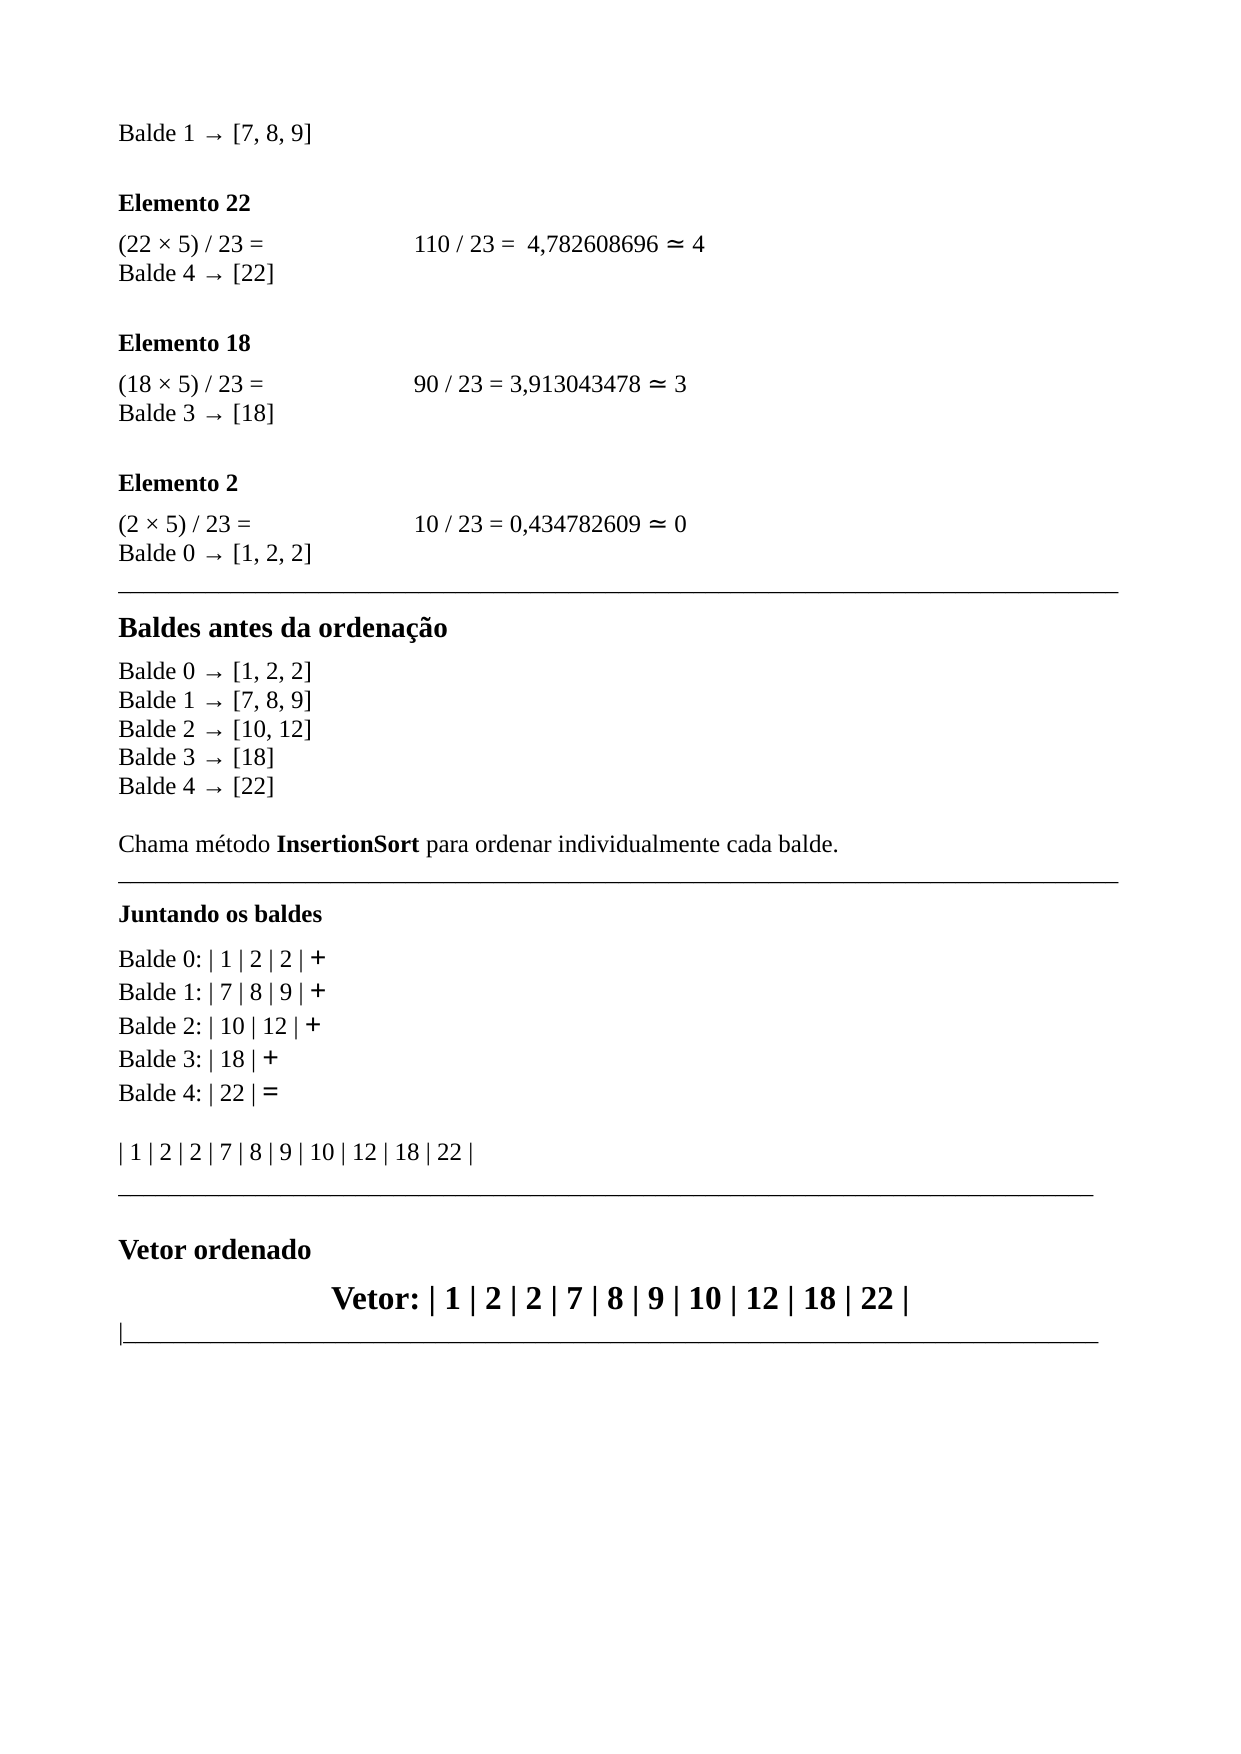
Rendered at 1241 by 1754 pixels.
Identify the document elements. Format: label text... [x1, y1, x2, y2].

subtitle Baldes antes da ordenação [118, 610, 1122, 644]
text Vetor: | 1 | 2 | 2 | 7 | 8 | 9 | 10 | 12 | 18 | 22 | [118, 1278, 1122, 1317]
text (18 × 5) / 23 = 90 / 23 = 3,913043478 ≃ 3 [118, 369, 1122, 398]
subtitle Juntando os baldes [118, 899, 1122, 927]
text Balde 4: | 22 | = [118, 1074, 1122, 1108]
text Balde 1: | 7 | 8 | 9 | + [118, 973, 1122, 1007]
text | 1 | 2 | 2 | 7 | 8 | 9 | 10 | 12 | 18 | 22 |______________________________________________________________________________ [118, 1137, 1122, 1199]
subtitle Elemento 2 [118, 468, 1122, 497]
subtitle Vetor ordenado [118, 1232, 1122, 1266]
text Balde 4 → [22] [118, 258, 1122, 287]
text Balde 4 → [22] [118, 771, 1122, 800]
text Balde 3: | 18 | + [118, 1041, 1122, 1074]
text Balde 1 → [7, 8, 9] [118, 685, 1122, 714]
text (2 × 5) / 23 = 10 / 23 = 0,434782609 ≃ 0 [118, 509, 1122, 538]
subtitle Elemento 18 [118, 328, 1122, 357]
subtitle Elemento 22 [118, 188, 1122, 217]
text Balde 0 → [1, 2, 2] [118, 538, 1122, 567]
text Balde 2: | 10 | 12 | + [118, 1007, 1122, 1041]
text Balde 0: | 1 | 2 | 2 | + [118, 940, 1122, 973]
text Balde 2 → [10, 12] [118, 714, 1122, 742]
text Balde 0 → [1, 2, 2] [118, 656, 1122, 685]
text Balde 3 → [18] [118, 398, 1122, 427]
text ________________________________________________________________________________ [118, 567, 1122, 596]
text Balde 3 → [18] [118, 742, 1122, 771]
text Balde 1 → [7, 8, 9] [118, 118, 1122, 147]
text |______________________________________________________________________________ [118, 1317, 1122, 1346]
text (22 × 5) / 23 = 110 / 23 = 4,782608696 ≃ 4 [118, 229, 1122, 258]
text Chama método InsertionSort para ordenar individualmente cada balde. [118, 829, 1122, 857]
text ________________________________________________________________________________ [118, 857, 1122, 886]
